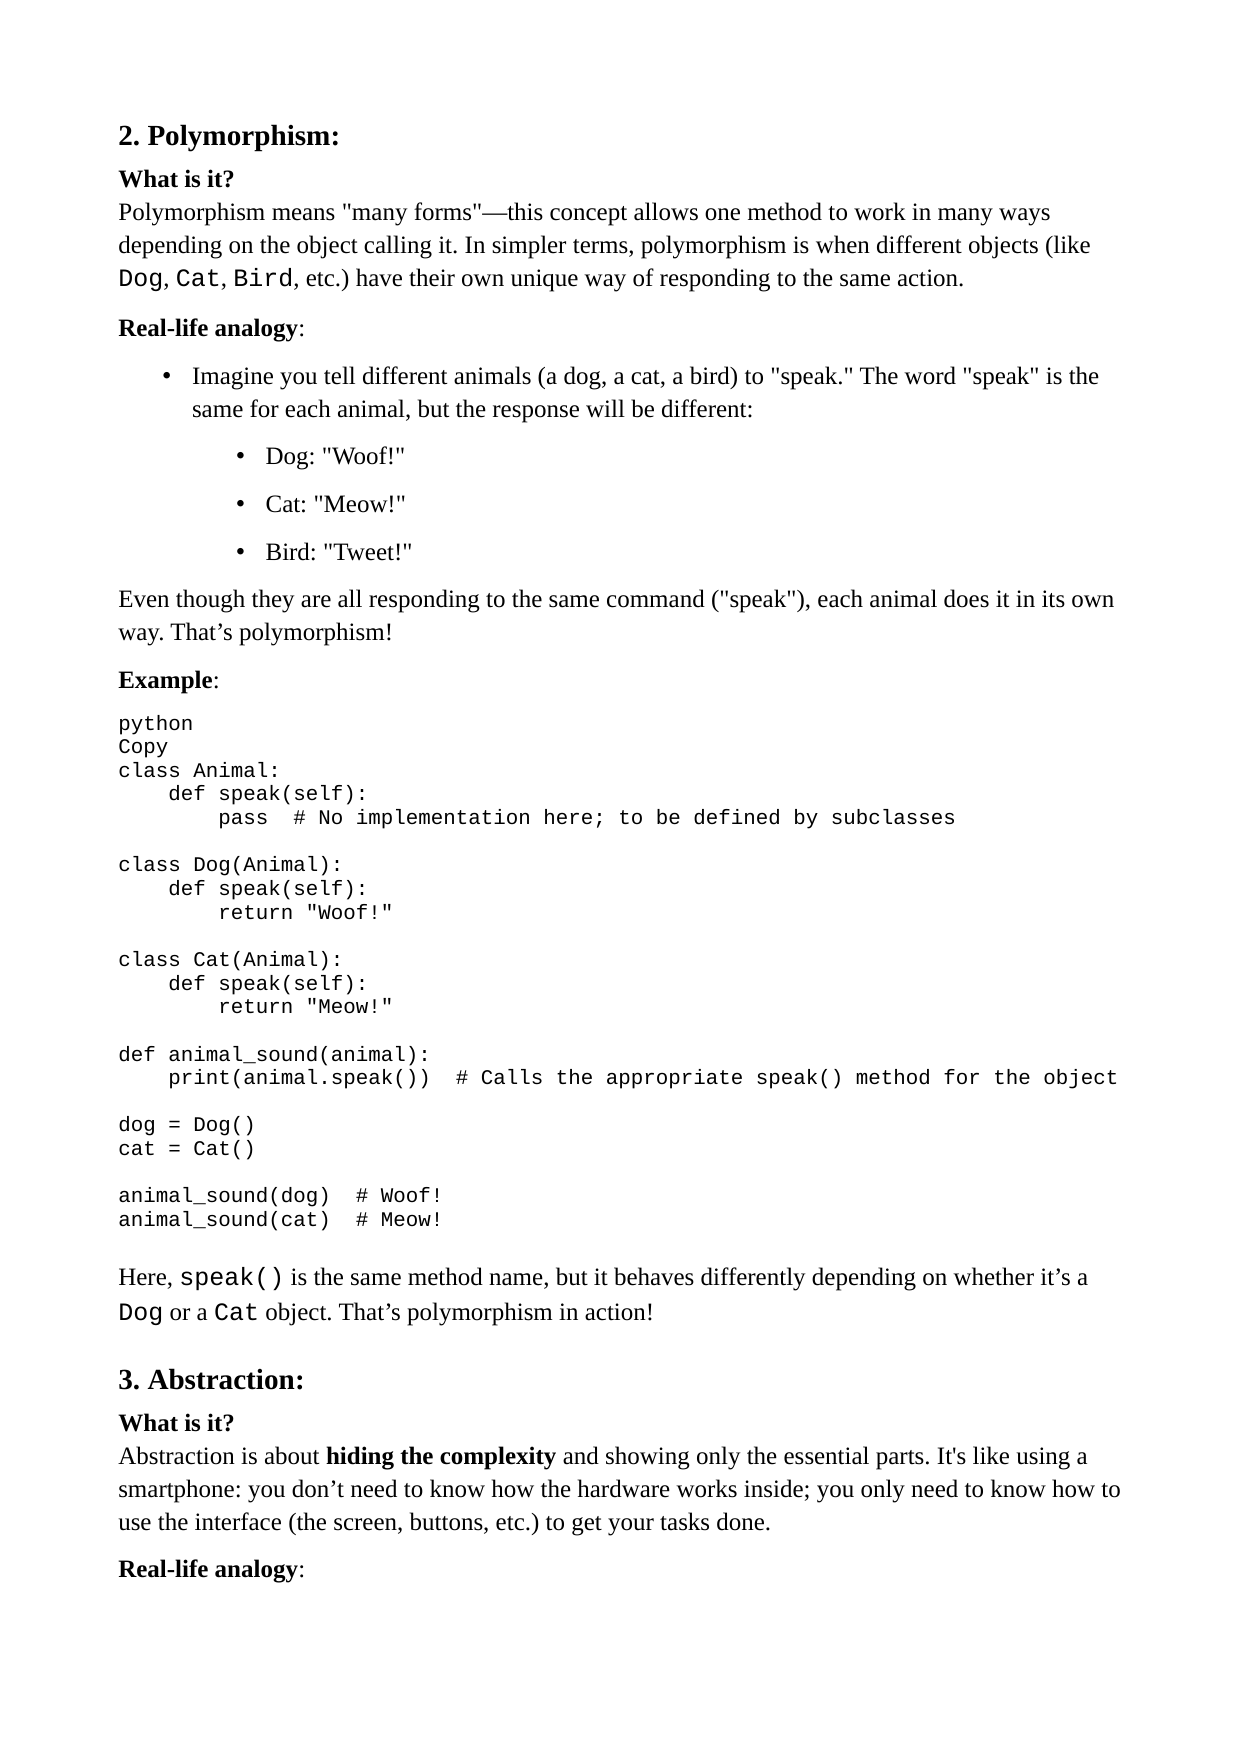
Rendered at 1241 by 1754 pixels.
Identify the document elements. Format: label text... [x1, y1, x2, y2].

text return "Meow!" [118, 996, 1122, 1020]
text class Dog(Animal): [118, 854, 1122, 878]
text class Animal: [118, 760, 1122, 783]
text What is it? Abstraction is about hiding the complexity and showing only the essential parts. It's like using a smartphone: you don’t need to know how the hardware works inside; you only need to know how to use the interface (the screen, buttons, etc.) to get your tasks done. [118, 1408, 1122, 1536]
text def speak(self): [118, 783, 1122, 807]
list Dog: "Woof!" [236, 441, 1122, 470]
text return "Woof!" [118, 902, 1122, 925]
subtitle 3. Abstraction: [118, 1362, 1122, 1395]
text def speak(self): [118, 973, 1122, 996]
text Example: [118, 665, 1122, 694]
text Real-life analogy: [118, 1554, 1122, 1583]
list Imagine you tell different animals (a dog, a cat, a bird) to "speak." The word "speak" is the same for each animal, but the response will be different: [162, 361, 1122, 423]
text Copy [118, 736, 1122, 760]
text animal_sound(cat) # Meow! [118, 1209, 1122, 1233]
text What is it? Polymorphism means "many forms"—this concept allows one method to work in many ways depending on the object calling it. In simpler terms, polymorphism is when different objects (like Dog, Cat, Bird, etc.) have their own unique way of responding to the same action. [118, 164, 1122, 294]
text Even though they are all responding to the same command ("speak"), each animal does it in its own way. That’s polymorphism! [118, 584, 1122, 646]
list Cat: "Meow!" [236, 489, 1122, 518]
text def animal_sound(animal): [118, 1043, 1122, 1067]
subtitle 2. Polymorphism: [118, 118, 1122, 152]
text python [118, 712, 1122, 736]
text pass # No implementation here; to be defined by subclasses [118, 807, 1122, 831]
text Here, speak() is the same method name, but it behaves differently depending on whether it’s a Dog or a Cat object. That’s polymorphism in action! [118, 1262, 1122, 1328]
text dog = Dog() [118, 1114, 1122, 1138]
text animal_sound(dog) # Woof! [118, 1185, 1122, 1209]
text class Cat(Animal): [118, 949, 1122, 973]
text print(animal.speak()) # Calls the appropriate speak() method for the object [118, 1067, 1122, 1091]
list Bird: "Tweet!" [236, 537, 1122, 565]
text cat = Cat() [118, 1138, 1122, 1162]
text def speak(self): [118, 878, 1122, 902]
text Real-life analogy: [118, 313, 1122, 342]
